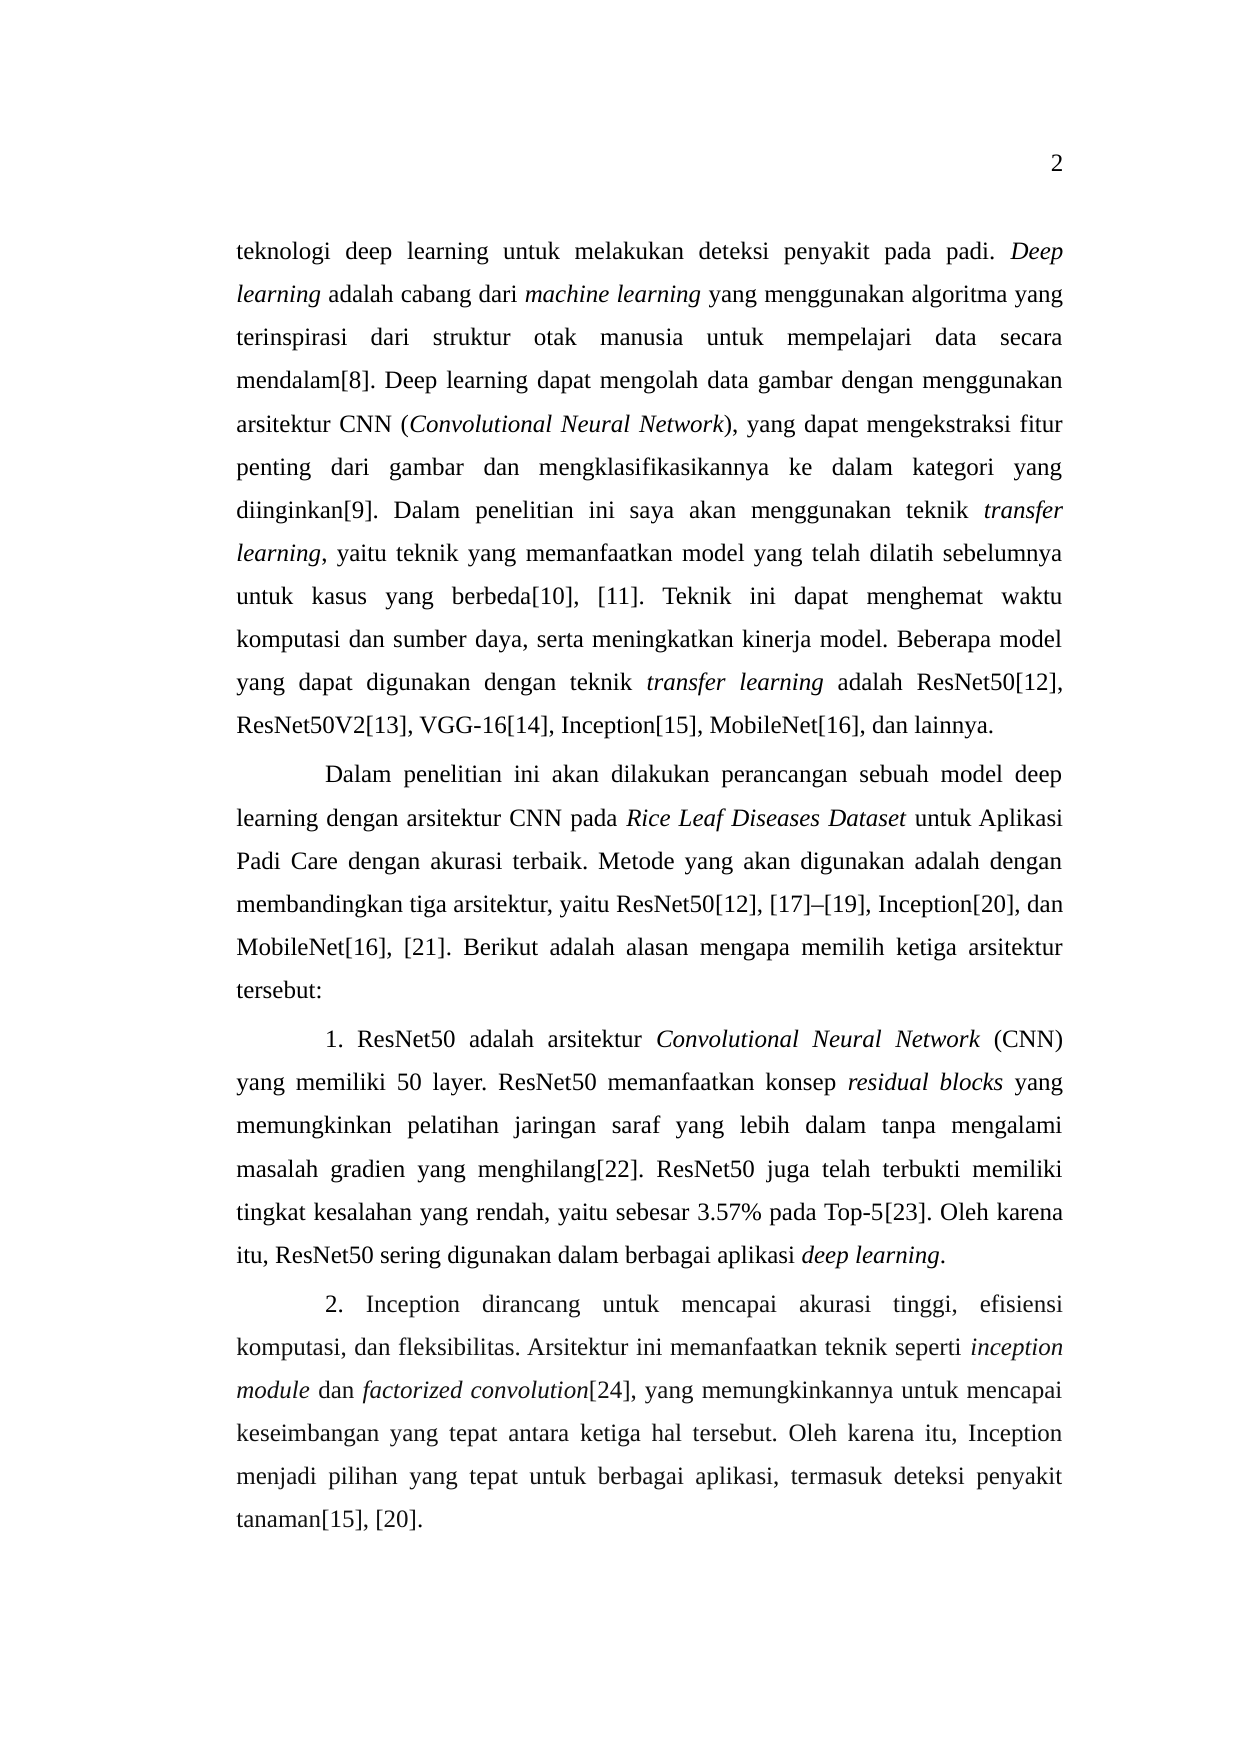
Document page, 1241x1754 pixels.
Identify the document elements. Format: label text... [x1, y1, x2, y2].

text Dalam penelitian ini akan dilakukan perancangan sebuah model deep learning dengan arsitektur CNN pada Rice Leaf Diseases Dataset untuk Aplikasi Padi Care dengan akurasi terbaik. Metode yang akan digunakan adalah dengan membandingkan tiga arsitektur, yaitu ResNet50[12], [17]–[19], Inception[20], dan MobileNet[16], [21]. Berikut adalah alasan mengapa memilih ketiga arsitektur tersebut: [236, 759, 1063, 1004]
text teknologi deep learning untuk melakukan deteksi penyakit pada padi. Deep learning adalah cabang dari machine learning yang menggunakan algoritma yang terinspirasi dari struktur otak manusia untuk mempelajari data secara mendalam[8]. Deep learning dapat mengolah data gambar dengan menggunakan arsitektur CNN (Convolutional Neural Network), yang dapat mengekstraksi fitur penting dari gambar dan mengklasifikasikannya ke dalam kategori yang diinginkan[9]. Dalam penelitian ini saya akan menggunakan teknik transfer learning, yaitu teknik yang memanfaatkan model yang telah dilatih sebelumnya untuk kasus yang berbeda[10], [11]. Teknik ini dapat menghemat waktu komputasi dan sumber daya, serta meningkatkan kinerja model. Beberapa model yang dapat digunakan dengan teknik transfer learning adalah ResNet50[12], ResNet50V2[13], VGG-16[14], Inception[15], MobileNet[16], dan lainnya. [236, 236, 1063, 739]
text 2. Inception dirancang untuk mencapai akurasi tinggi, efisiensi komputasi, dan fleksibilitas. Arsitektur ini memanfaatkan teknik seperti inception module dan factorized convolution[24], yang memungkinkannya untuk mencapai keseimbangan yang tepat antara ketiga hal tersebut. Oleh karena itu, Inception menjadi pilihan yang tepat untuk berbagai aplikasi, termasuk deteksi penyakit tanaman[15], [20]. [236, 1289, 1063, 1533]
text 1. ResNet50 adalah arsitektur Convolutional Neural Network (CNN) yang memiliki 50 layer. ResNet50 memanfaatkan konsep residual blocks yang memungkinkan pelatihan jaringan saraf yang lebih dalam tanpa mengalami masalah gradien yang menghilang[22]. ResNet50 juga telah terbukti memiliki tingkat kesalahan yang rendah, yaitu sebesar 3.57% pada Top-5[23]. Oleh karena itu, ResNet50 sering digunakan dalam berbagai aplikasi deep learning. [236, 1024, 1063, 1269]
